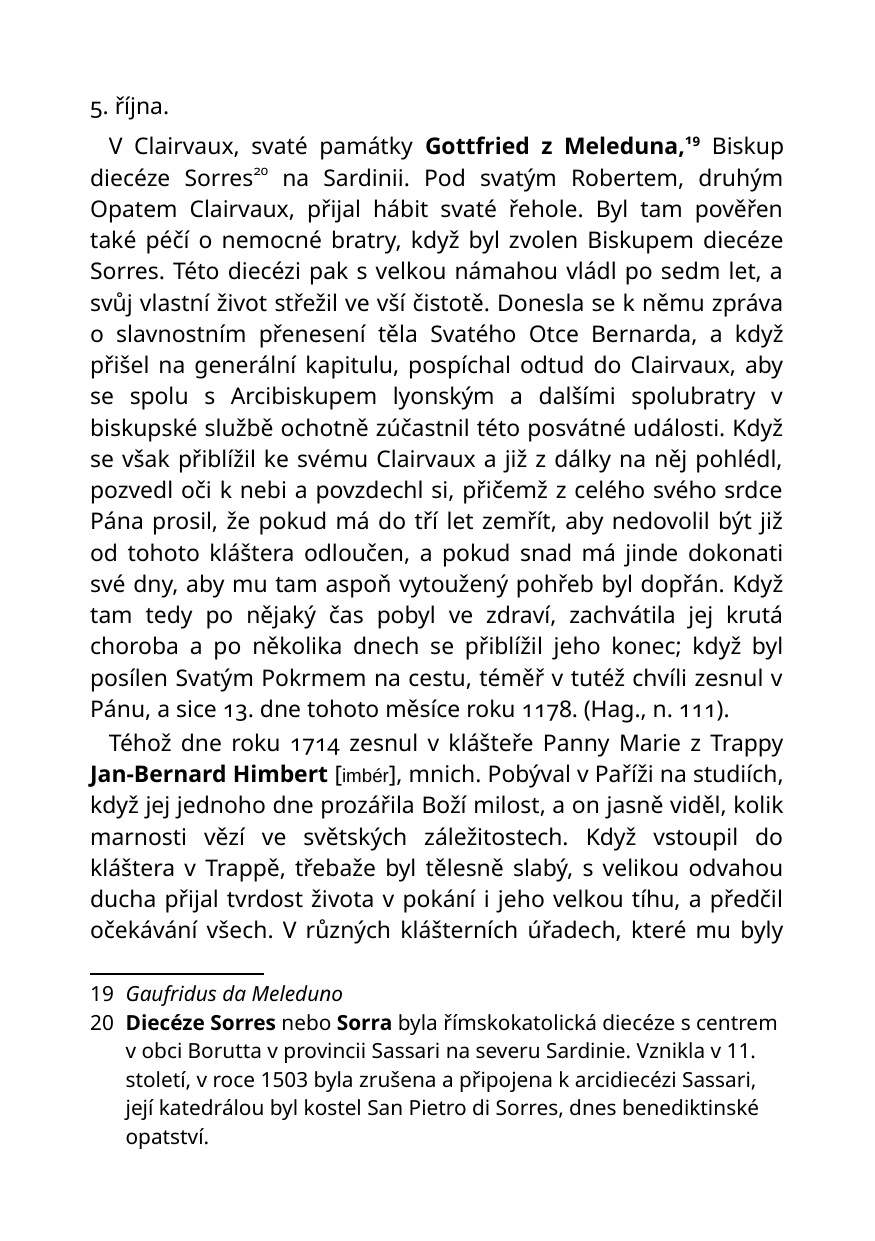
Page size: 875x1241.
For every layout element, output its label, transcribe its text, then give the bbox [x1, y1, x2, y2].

text 5. října. [90, 90, 784, 121]
text Gaufridus da Meleduno [90, 979, 784, 1008]
text Diecéze Sorres nebo Sorra byla římskokatolická diecéze s centrem v obci Borutta v provincii Sassari na severu Sardinie. Vznikla v 11. století, v roce 1503 byla zrušena a připojena k arcidiecézi Sassari, její katedrálou byl kostel San Pietro di Sorres, dnes benediktinské opatství. [90, 1008, 784, 1150]
text V Clairvaux, svaté památky Gottfried z Meleduna, Biskup diecéze Sorres na Sardinii. Pod svatým Robertem, druhým Opatem Clairvaux, přijal hábit svaté řehole. Byl tam pověřen také péčí o nemocné bratry, když byl zvolen Biskupem diecéze Sorres. Této diecézi pak s velkou námahou vládl po sedm let, a svůj vlastní život střežil ve vší čistotě. Donesla se k němu zpráva o slavnostním přenesení těla Svatého Otce Bernarda, a když přišel na generální kapitulu, pospíchal odtud do Clairvaux, aby se spolu s Arcibiskupem lyonským a dalšími spolubratry v biskupské službě ochotně zúčastnil této posvátné události. Když se však přiblížil ke svému Clairvaux a již z dálky na něj pohlédl, pozvedl oči k nebi a povzdechl si, přičemž z celého svého srdce Pána prosil, že pokud má do tří let zemřít, aby nedovolil být již od tohoto kláštera odloučen, a pokud snad má jinde dokonati své dny, aby mu tam aspoň vytoužený pohřeb byl dopřán. Když tam tedy po nějaký čas pobyl ve zdraví, zachvátila jej krutá choroba a po několika dnech se přiblížil jeho konec; když byl posílen Svatým Pokrmem na cestu, téměř v tutéž chvíli zesnul v Pánu, a sice 13. dne tohoto měsíce roku 1178. (Hag., n. 111). [90, 130, 784, 724]
text Téhož dne roku 1714 zesnul v klášteře Panny Marie z Trappy Jan-Bernard Himbert [imbér], mnich. Pobýval v Paříži na studiích, když jej jednoho dne prozářila Boží milost, a on jasně viděl, kolik marnosti vězí ve světských záležitostech. Když vstoupil do kláštera v Trappě, třebaže byl tělesně slabý, s velikou odvahou ducha přijal tvrdost života v pokání i jeho velkou tíhu, a předčil očekávání všech. V různých klášterních úřadech, které mu byly [90, 727, 784, 946]
